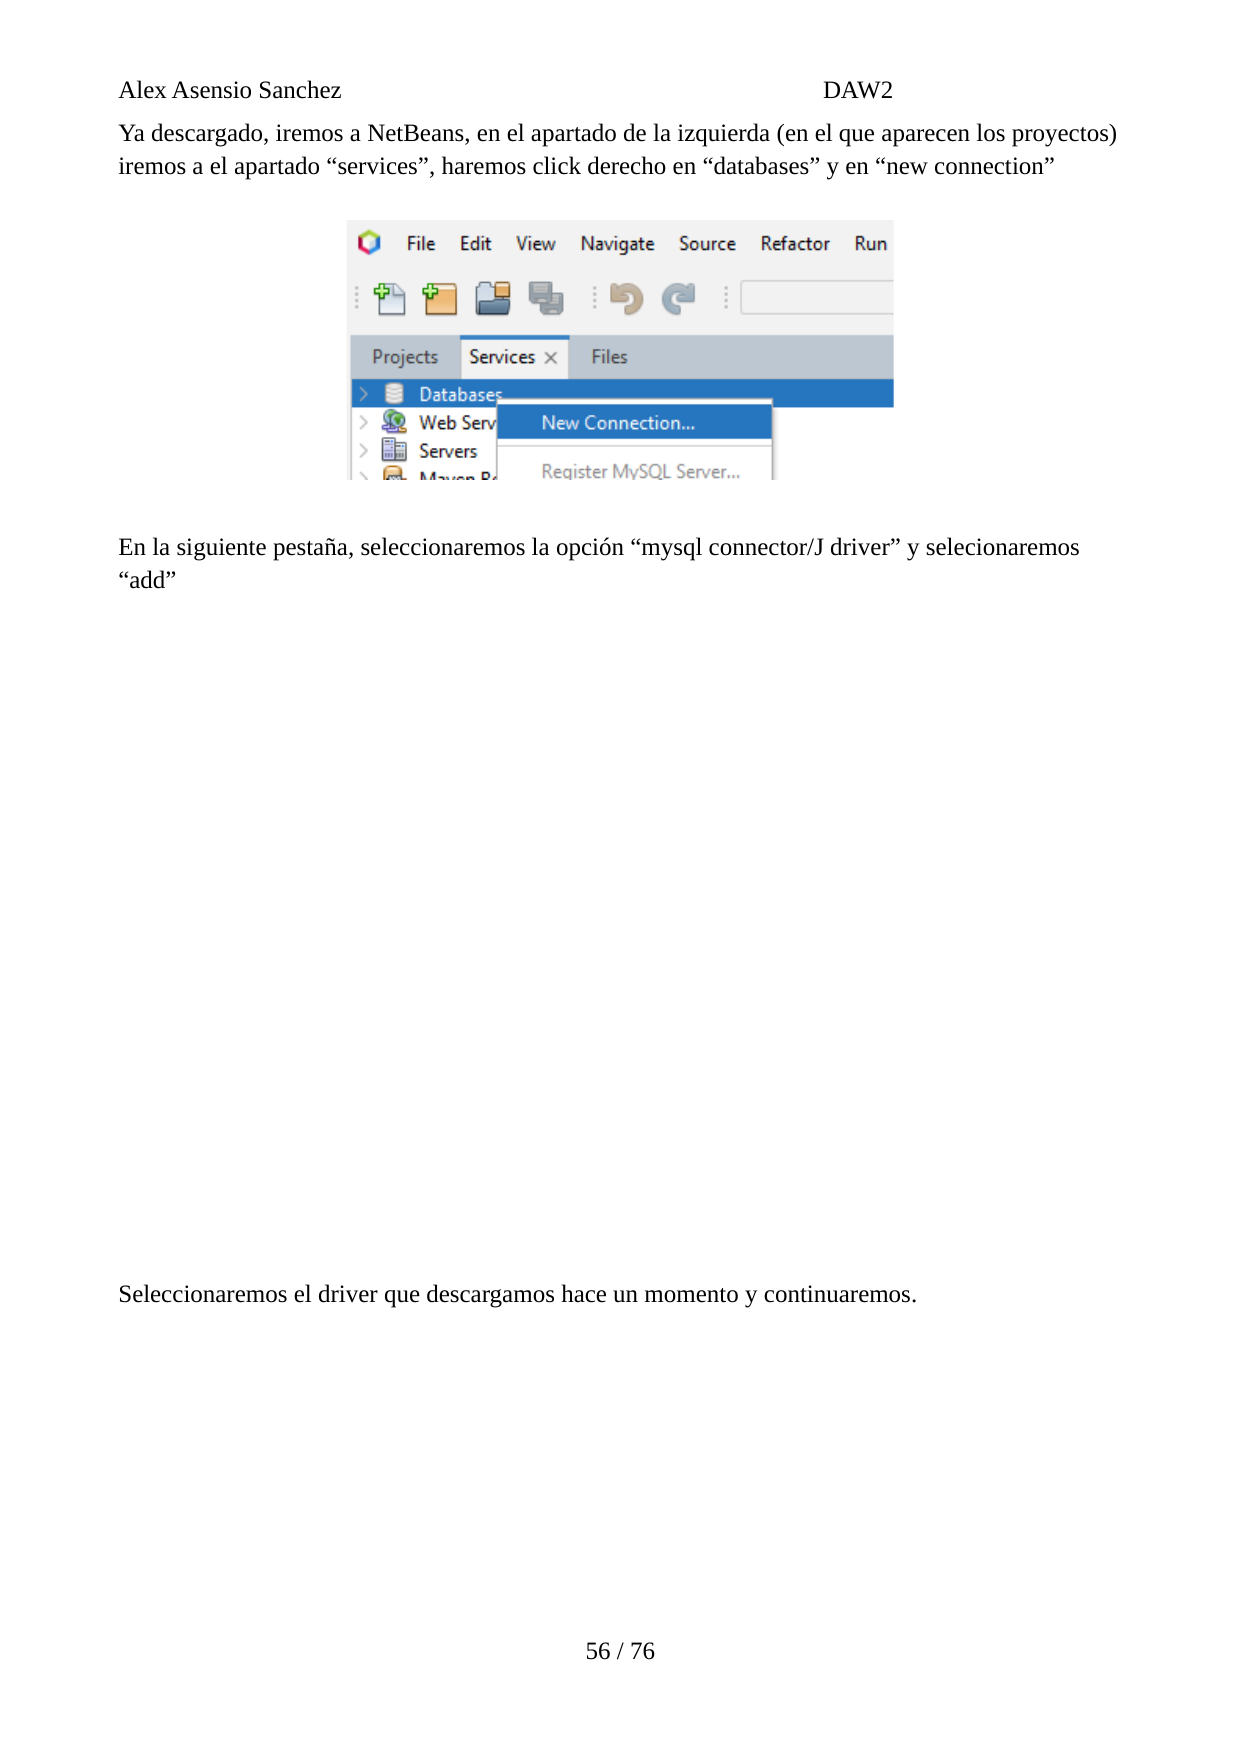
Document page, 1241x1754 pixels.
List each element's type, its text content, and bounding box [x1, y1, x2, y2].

text Seleccionaremos el driver que descargamos hace un momento y continuaremos. [118, 1279, 1122, 1308]
text En la siguiente pestaña, seleccionaremos la opción “mysql connector/J driver” y selecionaremos “add” [118, 532, 1122, 594]
text Ya descargado, iremos a NetBeans, en el apartado de la izquierda (en el que aparecen los proyectos) iremos a el apartado “services”, haremos click derecho en “databases” y en “new connection” [118, 118, 1122, 180]
picture [346, 220, 894, 480]
